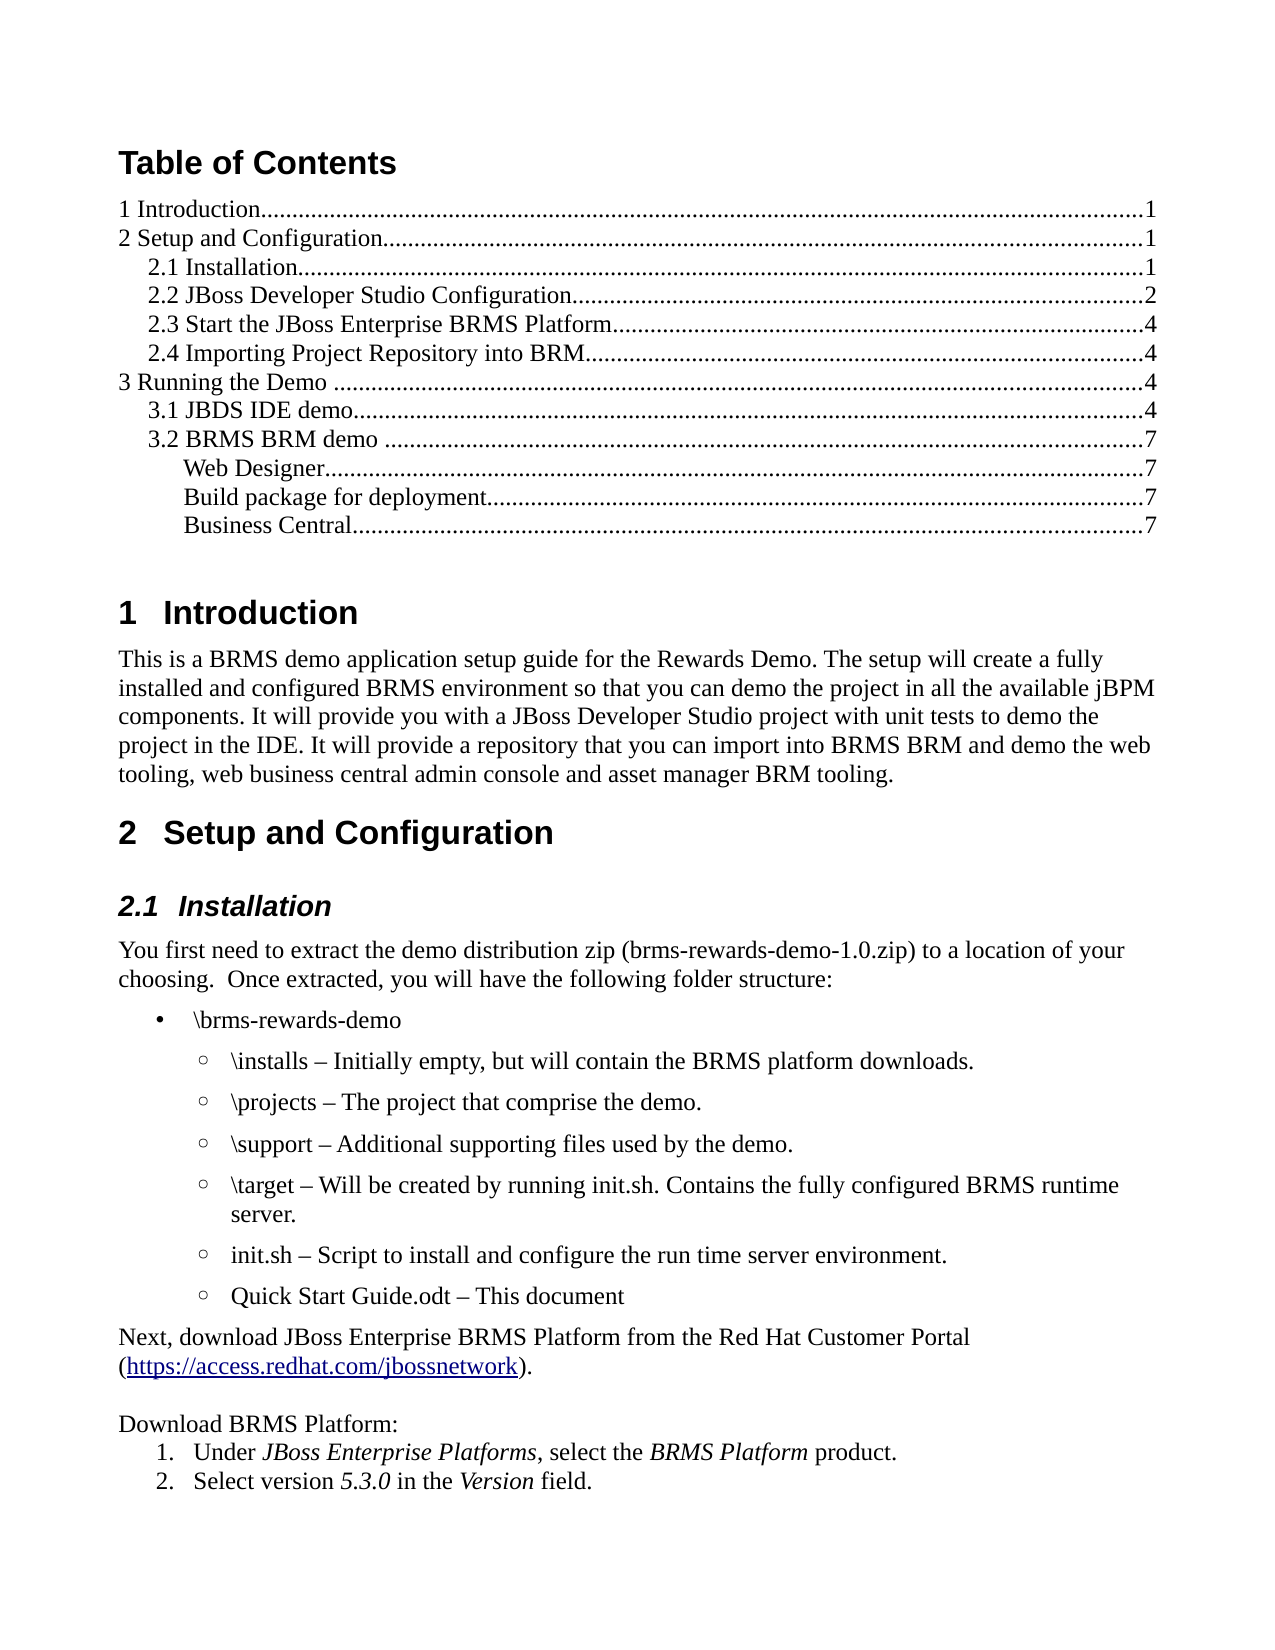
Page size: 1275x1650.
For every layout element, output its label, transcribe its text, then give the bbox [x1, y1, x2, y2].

text This is a BRMS demo application setup guide for the Rewards Demo. The setup will create a fully installed and configured BRMS environment so that you can demo the project in all the available jBPM components. It will provide you with a JBoss Developer Studio project with unit tests to demo the project in the IDE. It will provide a repository that you can import into BRMS BRM and demo the web tooling, web business central admin console and asset manager BRM tooling. [118, 644, 1157, 788]
list \brms-rewards-demo [156, 1005, 1157, 1034]
text 2.2 JBoss Developer Studio Configuration 2 [148, 280, 1157, 309]
text 2.4 Importing Project Repository into BRM 4 [148, 338, 1157, 367]
subtitle Installation [118, 889, 1157, 922]
list Select version 5.3.0 in the Version field. [156, 1466, 1157, 1495]
text 3.2 BRMS BRM demo 7 [148, 424, 1157, 453]
list \installs – Initially empty, but will contain the BRMS platform downloads. [193, 1046, 1157, 1075]
list \support – Additional supporting files used by the demo. [193, 1129, 1157, 1157]
text You first need to extract the demo distribution zip (brms-rewards-demo-1.0.zip) to a location of your choosing. Once extracted, you will have the following folder structure: [118, 935, 1157, 992]
list init.sh – Script to install and configure the run time server environment. [193, 1240, 1157, 1269]
list Quick Start Guide.odt – This document [193, 1281, 1157, 1310]
text Business Central 7 [177, 510, 1157, 539]
text 2 Setup and Configuration 1 [118, 223, 1157, 252]
text 1 Introduction 1 [118, 194, 1157, 223]
text 3.1 JBDS IDE demo 4 [148, 395, 1157, 424]
text Download BRMS Platform: [118, 1380, 1157, 1437]
text 2.1 Installation 1 [148, 252, 1157, 280]
subtitle Setup and Configuration [118, 813, 1157, 851]
text Next, download JBoss Enterprise BRMS Platform from the Red Hat Customer Portal (https://access.redhat.com/jbossnetwork). [118, 1322, 1157, 1380]
list Under JBoss Enterprise Platforms, select the BRMS Platform product. [156, 1437, 1157, 1466]
subtitle Introduction [118, 593, 1157, 631]
list \target – Will be created by running init.sh. Contains the fully configured BRMS runtime server. [193, 1170, 1157, 1227]
subtitle Table of Contents [118, 143, 1157, 182]
text Web Designer 7 [177, 453, 1157, 482]
text 3 Running the Demo 4 [118, 367, 1157, 395]
text Build package for deployment 7 [177, 482, 1157, 510]
list \projects – The project that comprise the demo. [193, 1087, 1157, 1116]
text 2.3 Start the JBoss Enterprise BRMS Platform 4 [148, 309, 1157, 338]
